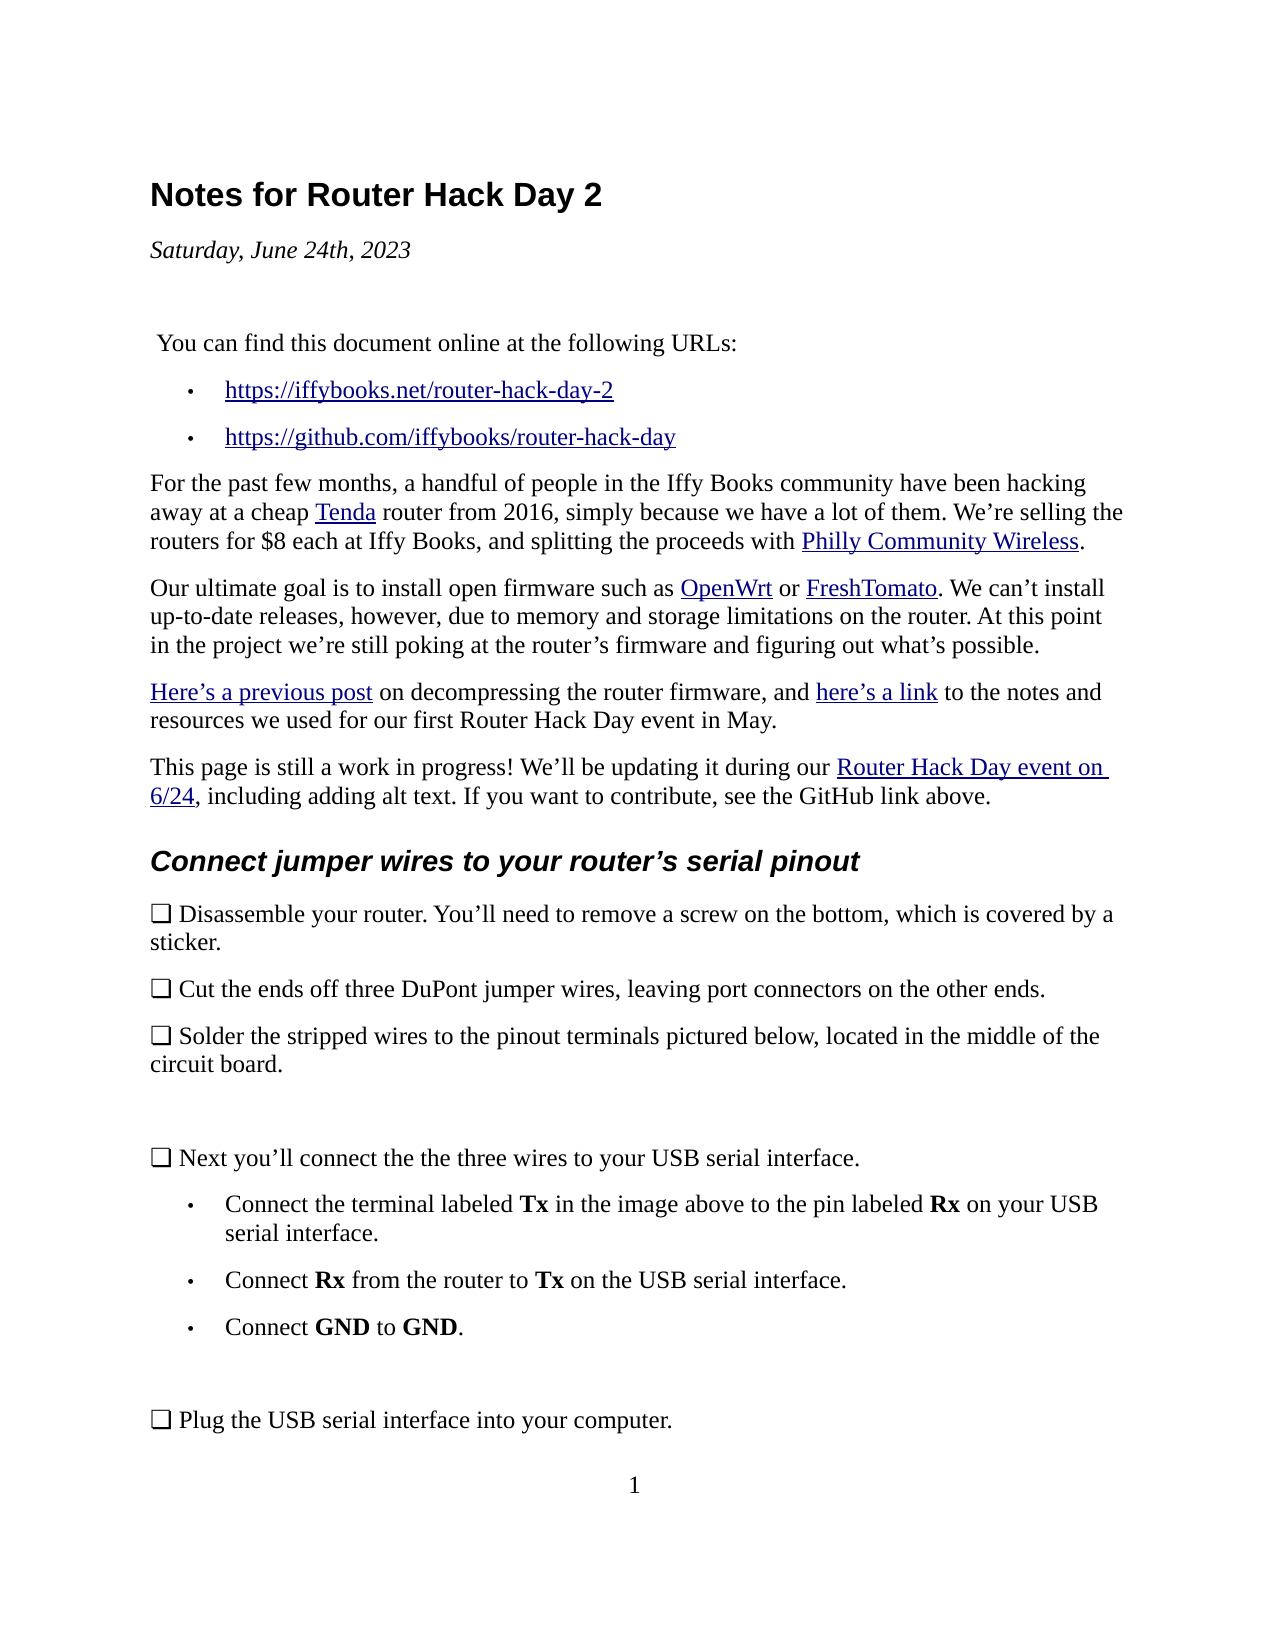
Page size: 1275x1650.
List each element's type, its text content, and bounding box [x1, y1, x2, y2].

text You can find this document online at the following URLs: [150, 328, 1125, 357]
text ❏ Cut the ends off three DuPont jumper wires, leaving port connectors on the other ends. [150, 974, 1125, 1003]
text Here’s a previous post on decompressing the router firmware, and here’s a link to the notes and resources we used for our first Router Hack Day event in May. [150, 677, 1125, 734]
text For the past few months, a handful of people in the Iffy Books community have been hacking away at a cheap Tenda router from 2016, simply because we have a lot of them. We’re selling the routers for $8 each at Iffy Books, and splitting the proceeds with Philly Community Wireless. [150, 468, 1125, 555]
list Connect GND to GND. [187, 1312, 1125, 1340]
list https://github.com/iffybooks/router-hack-day [187, 422, 1125, 451]
text ❏ Next you’ll connect the the three wires to your USB serial interface. [150, 1143, 1125, 1172]
list https://iffybooks.net/router-hack-day-2 [187, 375, 1125, 404]
text ❏ Solder the stripped wires to the pinout terminals pictured below, located in the middle of the circuit board. [150, 1021, 1125, 1078]
text This page is still a work in progress! We’ll be updating it during our Router Hack Day event on 6/24, including adding alt text. If you want to contribute, see the GitHub link above. [150, 752, 1125, 810]
list Connect the terminal labeled Tx in the image above to the pin labeled Rx on your USB serial interface. [187, 1189, 1125, 1247]
subtitle Notes for Router Hack Day 2 [150, 175, 1125, 214]
list Connect Rx from the router to Tx on the USB serial interface. [187, 1265, 1125, 1294]
text Our ultimate goal is to install open firmware such as OpenWrt or FreshTomato. We can’t install up-to-date releases, however, due to memory and storage limitations on the router. At this point in the project we’re still poking at the router’s firmware and figuring out what’s possible. [150, 573, 1125, 659]
subtitle Connect jumper wires to your router’s serial pinout [150, 844, 1125, 877]
text Saturday, June 24th, 2023 [150, 235, 1125, 264]
text ❏ Plug the USB serial interface into your computer. [150, 1405, 1125, 1434]
text ❏ Disassemble your router. You’ll need to remove a screw on the bottom, which is covered by a sticker. [150, 899, 1125, 956]
